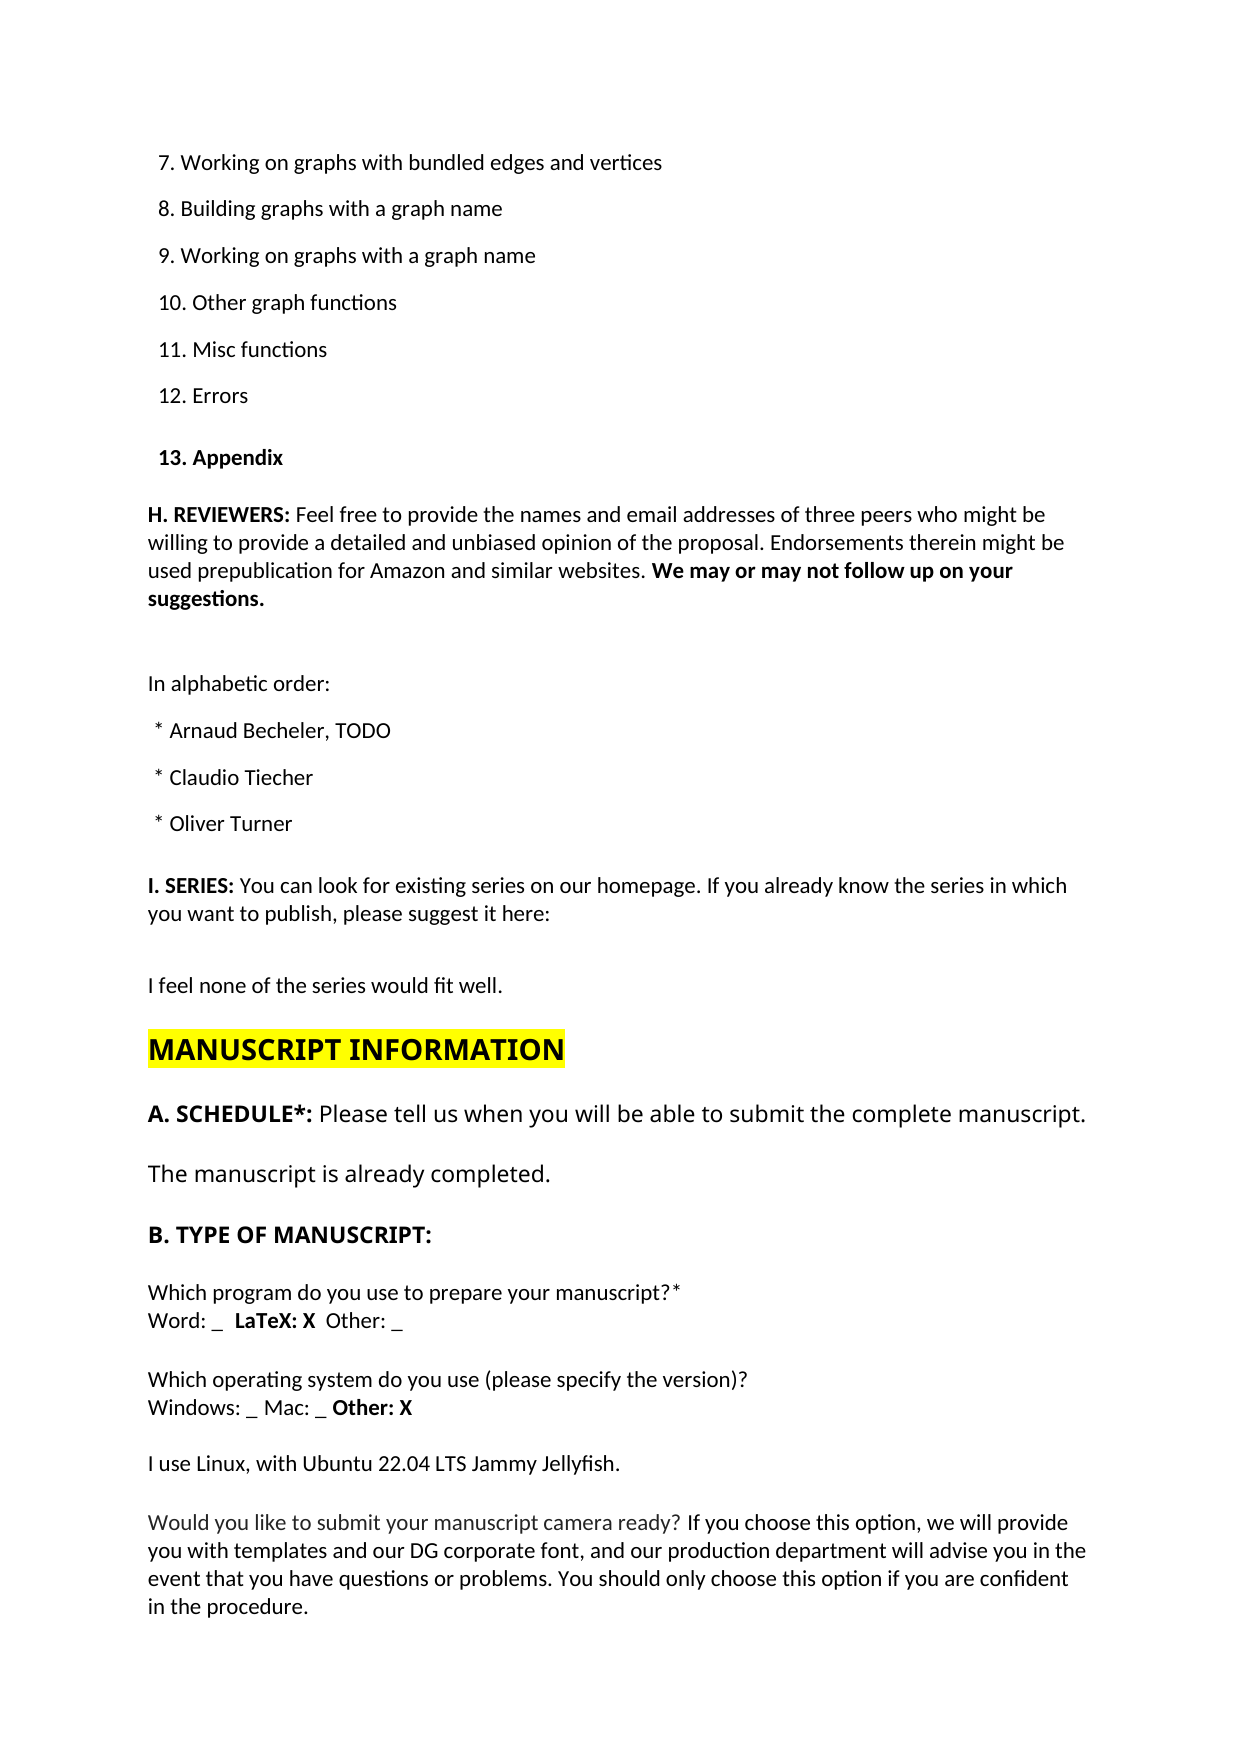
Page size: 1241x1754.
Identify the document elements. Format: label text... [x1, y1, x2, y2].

text MANUSCRIPT INFORMATION [148, 1029, 1093, 1068]
text A. SCHEDULE*: Please tell us when you will be able to submit the complete manuscript. [148, 1098, 1093, 1129]
text 8. Building graphs with a graph name [148, 194, 1093, 222]
text I. SERIES: You can look for existing series on our homepage. If you already know the series in which you want to publish, please suggest it here: [148, 871, 1093, 927]
text 7. Working on graphs with bundled edges and vertices [148, 148, 1093, 176]
text * Claudio Tiecher [148, 763, 1093, 791]
text I feel none of the series would fit well. [148, 972, 1093, 1000]
text Which operating system do you use (please specify the version)? [148, 1365, 1093, 1393]
text H. REVIEWERS: Feel free to provide the names and email addresses of three peers who might be willing to provide a detailed and unbiased opinion of the proposal. Endorsements therein might be used prepublication for Amazon and similar websites. We may or may not follow up on your suggestions. [148, 500, 1093, 612]
text Which program do you use to prepare your manuscript?* [148, 1278, 1093, 1306]
text Windows: _ Mac: _ Other: X [148, 1393, 1093, 1421]
text 10. Other graph functions [148, 288, 1093, 316]
text * Oliver Turner [148, 809, 1093, 838]
text In alphabetic order: [148, 669, 1093, 697]
text 13. Appendix [148, 443, 1093, 471]
text The manuscript is already completed. [148, 1158, 1093, 1189]
text Would you like to submit your manuscript camera ready? If you choose this option, we will provide you with templates and our DG corporate font, and our production department will advise you in the event that you have questions or problems. You should only choose this option if you are confident in the procedure. [148, 1508, 1093, 1621]
text B. TYPE OF MANUSCRIPT: [148, 1218, 1093, 1250]
text 11. Misc functions [148, 335, 1093, 363]
text I use Linux, with Ubuntu 22.04 LTS Jammy Jellyfish. [148, 1449, 1093, 1477]
text 12. Errors [148, 381, 1093, 409]
text * Arnaud Becheler, TODO [148, 716, 1093, 744]
text Word: _ LaTeX: X Other: _ [148, 1306, 1093, 1334]
text 9. Working on graphs with a graph name [148, 241, 1093, 269]
